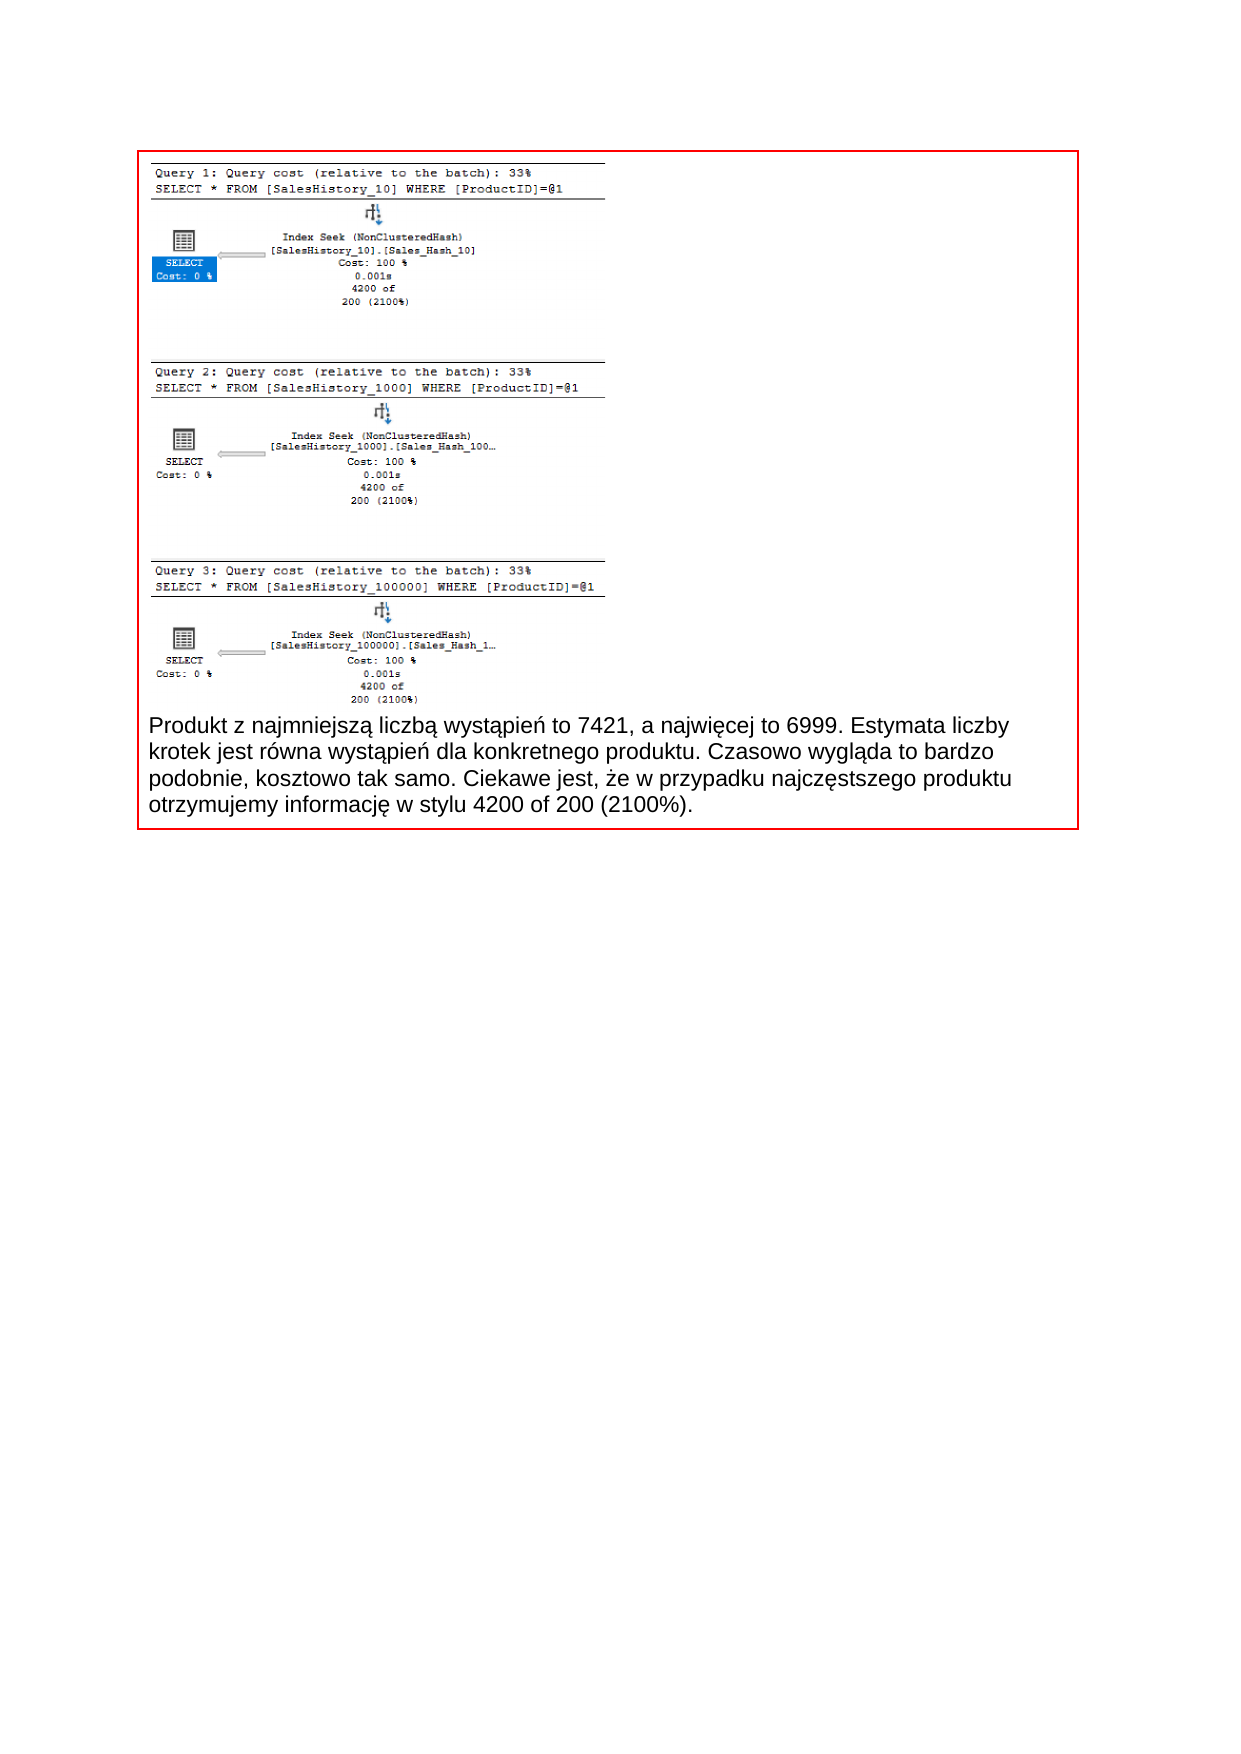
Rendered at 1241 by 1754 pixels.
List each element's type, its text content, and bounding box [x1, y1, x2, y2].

table_header Produkt z najmniejszą liczbą wystąpień to 7421, a najwięcej to 6999. Estymata liczby krotek jest równa wystąpień dla konkretnego produktu. Czasowo wygląda to bardzo podobnie, kosztowo tak samo. Ciekawe jest, że w przypadku najczęstszego produktu otrzymujemy informację w stylu 4200 of 200 (2100%). [139, 152, 1077, 828]
